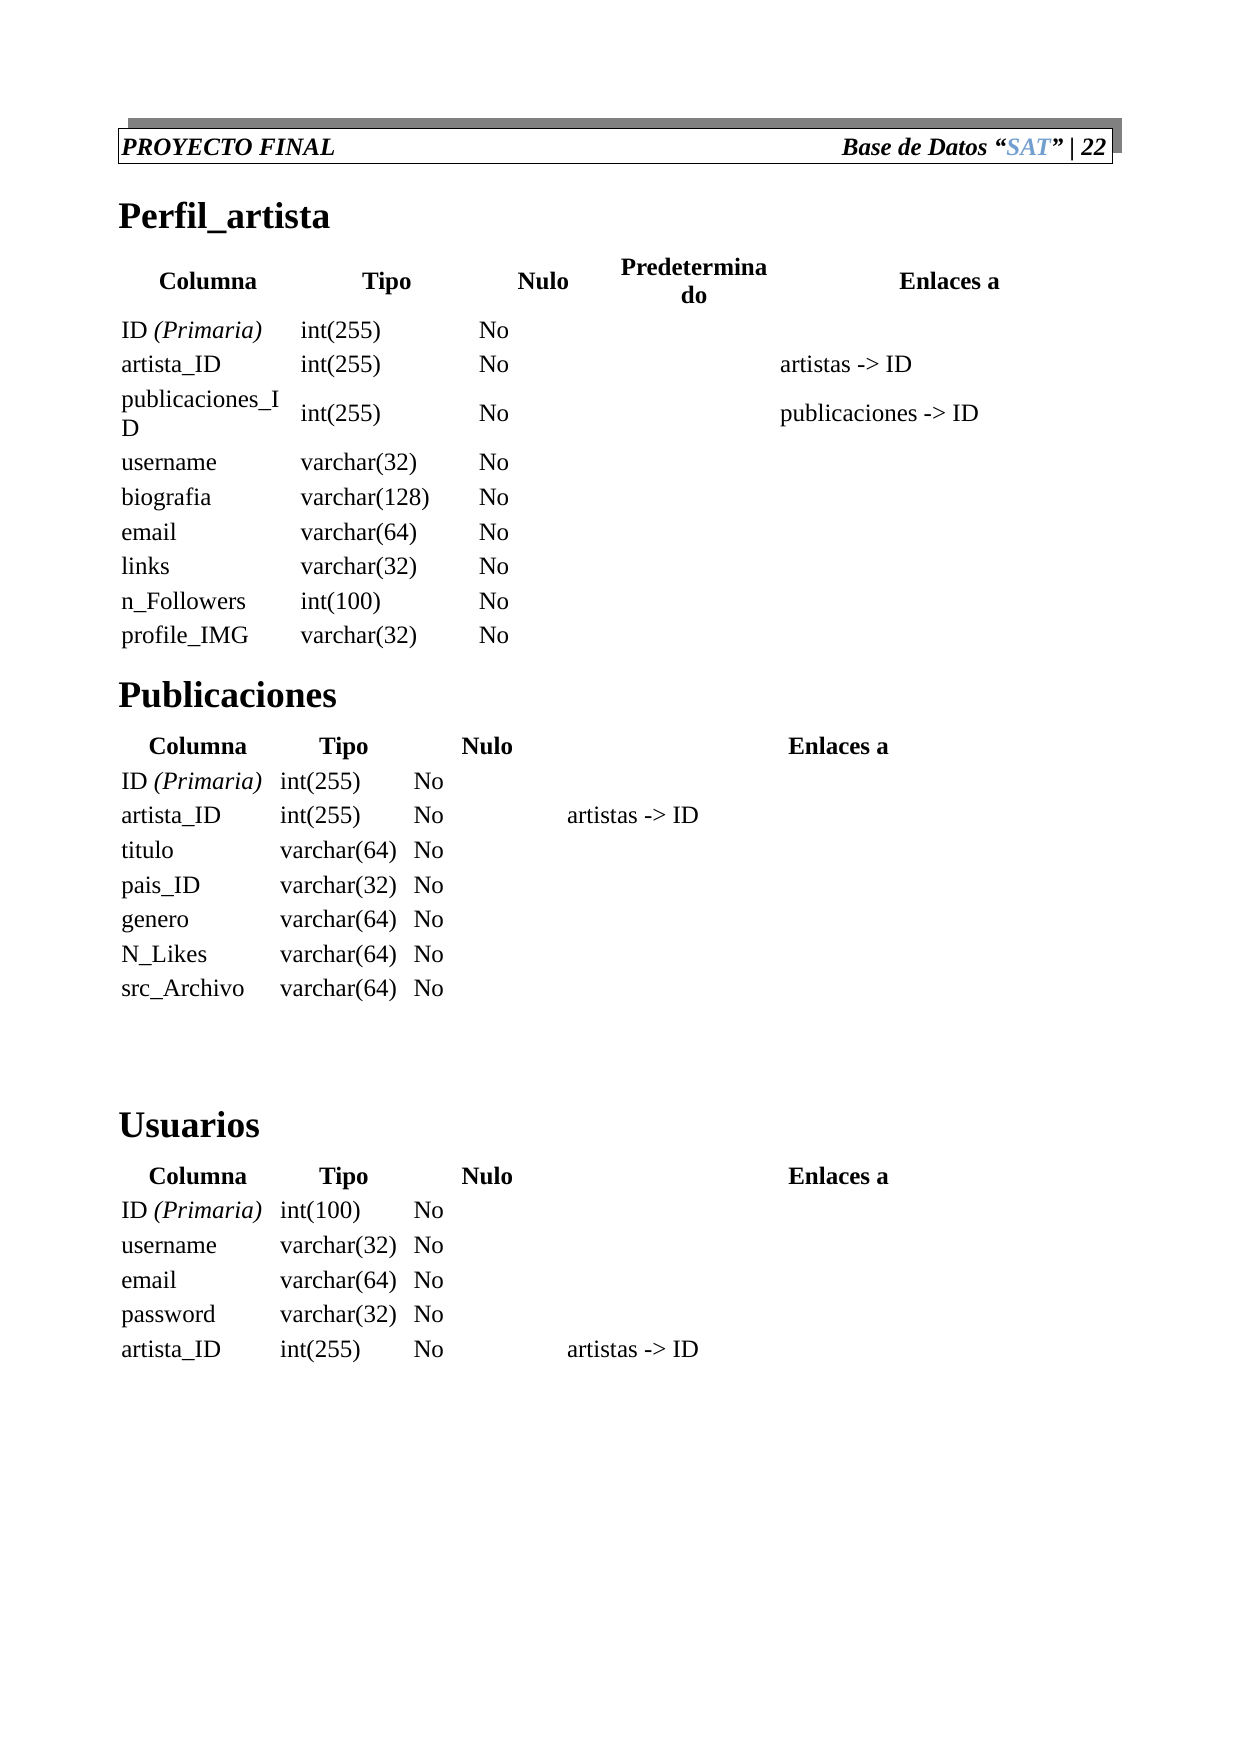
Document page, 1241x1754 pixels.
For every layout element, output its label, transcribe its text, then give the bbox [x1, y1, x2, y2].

table_cell No [410, 798, 564, 832]
table_cell [564, 1193, 1113, 1227]
table_header Tipo [298, 249, 476, 312]
table_cell varchar(32) [277, 1227, 410, 1262]
table_cell [611, 381, 777, 444]
table_header Enlaces a [564, 729, 1113, 763]
table_cell [777, 548, 1122, 583]
table_cell varchar(64) [277, 1262, 410, 1296]
table_cell links [118, 548, 297, 583]
table_cell pais_ID [118, 867, 277, 901]
table_cell varchar(64) [277, 971, 410, 1005]
table_cell int(255) [298, 312, 476, 347]
table_cell No [476, 381, 611, 444]
table_cell varchar(32) [298, 445, 476, 479]
table_cell n_Followers [118, 583, 297, 617]
table_cell titulo [118, 832, 277, 867]
table_cell No [476, 514, 611, 548]
table_cell [611, 514, 777, 548]
table_header Nulo [476, 249, 611, 312]
table_cell [777, 312, 1122, 347]
table_cell [564, 1227, 1113, 1262]
table_cell No [410, 763, 564, 798]
table_cell publicaciones -> ID [777, 381, 1122, 444]
table_cell No [476, 445, 611, 479]
table_cell No [410, 1296, 564, 1331]
table_cell No [410, 971, 564, 1005]
table_header Columna [118, 249, 297, 312]
table_cell [564, 901, 1113, 936]
table_cell No [476, 347, 611, 381]
table_cell int(255) [277, 798, 410, 832]
table_cell [777, 479, 1122, 514]
table_cell profile_IMG [118, 618, 297, 652]
table_cell [777, 445, 1122, 479]
table_cell artistas -> ID [564, 798, 1113, 832]
table_cell No [476, 312, 611, 347]
table_cell [611, 548, 777, 583]
table_cell [564, 971, 1113, 1005]
table_cell biografia [118, 479, 297, 514]
table_cell ID (Primaria) [118, 1193, 277, 1227]
table_cell No [410, 1262, 564, 1296]
table_header Nulo [410, 729, 564, 763]
table_cell No [410, 901, 564, 936]
table_cell [777, 514, 1122, 548]
table_cell int(100) [298, 583, 476, 617]
table_cell username [118, 1227, 277, 1262]
table_cell artista_ID [118, 798, 277, 832]
table_cell No [476, 618, 611, 652]
table_cell No [410, 1193, 564, 1227]
table_cell No [476, 583, 611, 617]
table_cell [564, 867, 1113, 901]
table_cell varchar(32) [277, 867, 410, 901]
table_cell varchar(64) [277, 936, 410, 971]
table_cell [611, 618, 777, 652]
table_header Tipo [277, 729, 410, 763]
table_cell artista_ID [118, 1331, 277, 1366]
table_cell No [410, 1227, 564, 1262]
table_cell ID (Primaria) [118, 312, 297, 347]
table_cell No [476, 479, 611, 514]
table_header Columna [118, 729, 277, 763]
table_cell artistas -> ID [777, 347, 1122, 381]
table_cell No [410, 832, 564, 867]
table_cell [564, 1262, 1113, 1296]
table_cell artista_ID [118, 347, 297, 381]
table_cell int(100) [277, 1193, 410, 1227]
table_cell No [410, 936, 564, 971]
table_cell password [118, 1296, 277, 1331]
table_cell int(255) [277, 1331, 410, 1366]
table_cell [777, 618, 1122, 652]
table_cell varchar(64) [277, 901, 410, 936]
table_header Predeterminado [611, 249, 777, 312]
table_cell ID (Primaria) [118, 763, 277, 798]
table_cell [564, 763, 1113, 798]
table_cell [564, 936, 1113, 971]
table_cell email [118, 514, 297, 548]
table_cell int(255) [298, 381, 476, 444]
table_cell [777, 583, 1122, 617]
table_header Tipo [277, 1158, 410, 1193]
table_cell email [118, 1262, 277, 1296]
table_cell artistas -> ID [564, 1331, 1113, 1366]
table_cell [611, 479, 777, 514]
table_cell N_Likes [118, 936, 277, 971]
table_cell [564, 1296, 1113, 1331]
table_cell genero [118, 901, 277, 936]
table_cell [611, 583, 777, 617]
subtitle Usuarios [118, 1102, 1122, 1146]
table_cell int(255) [298, 347, 476, 381]
subtitle Perfil_artista [118, 193, 1122, 236]
table_cell varchar(128) [298, 479, 476, 514]
table_cell username [118, 445, 297, 479]
table_cell [611, 347, 777, 381]
table_cell [611, 312, 777, 347]
table_cell varchar(32) [298, 618, 476, 652]
table_cell publicaciones_ID [118, 381, 297, 444]
table_cell No [476, 548, 611, 583]
table_cell varchar(32) [277, 1296, 410, 1331]
table_cell varchar(32) [298, 548, 476, 583]
table_header Enlaces a [564, 1158, 1113, 1193]
table_cell src_Archivo [118, 971, 277, 1005]
table_cell [564, 832, 1113, 867]
table_cell No [410, 1331, 564, 1366]
table_cell varchar(64) [277, 832, 410, 867]
table_header Nulo [410, 1158, 564, 1193]
table_header Columna [118, 1158, 277, 1193]
subtitle Publicaciones [118, 673, 1122, 716]
table_cell varchar(64) [298, 514, 476, 548]
table_cell [611, 445, 777, 479]
table_cell int(255) [277, 763, 410, 798]
table_header Enlaces a [777, 249, 1122, 312]
table_cell No [410, 867, 564, 901]
